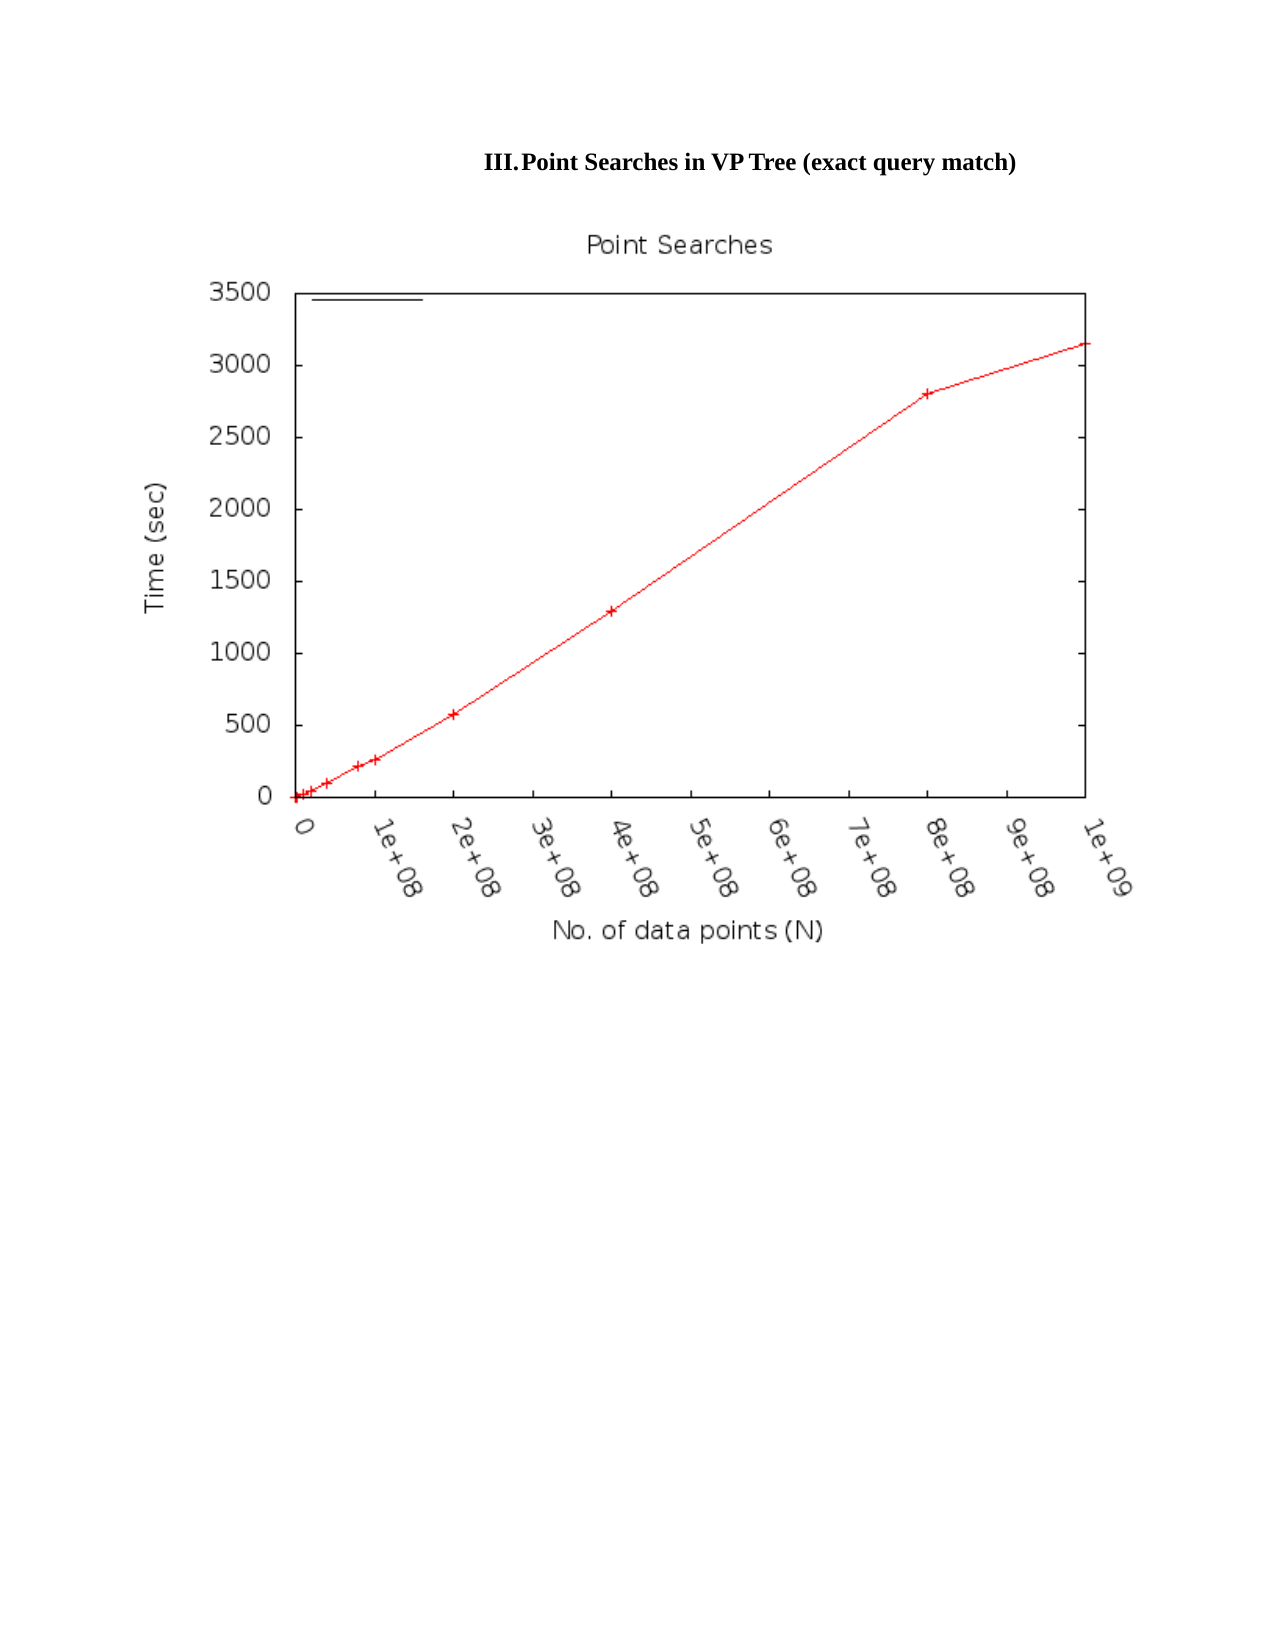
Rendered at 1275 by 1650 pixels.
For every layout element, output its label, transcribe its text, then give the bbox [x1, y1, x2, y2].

list Point Searches in VP Tree (exact query match) [343, 147, 1157, 176]
picture [137, 204, 1138, 955]
